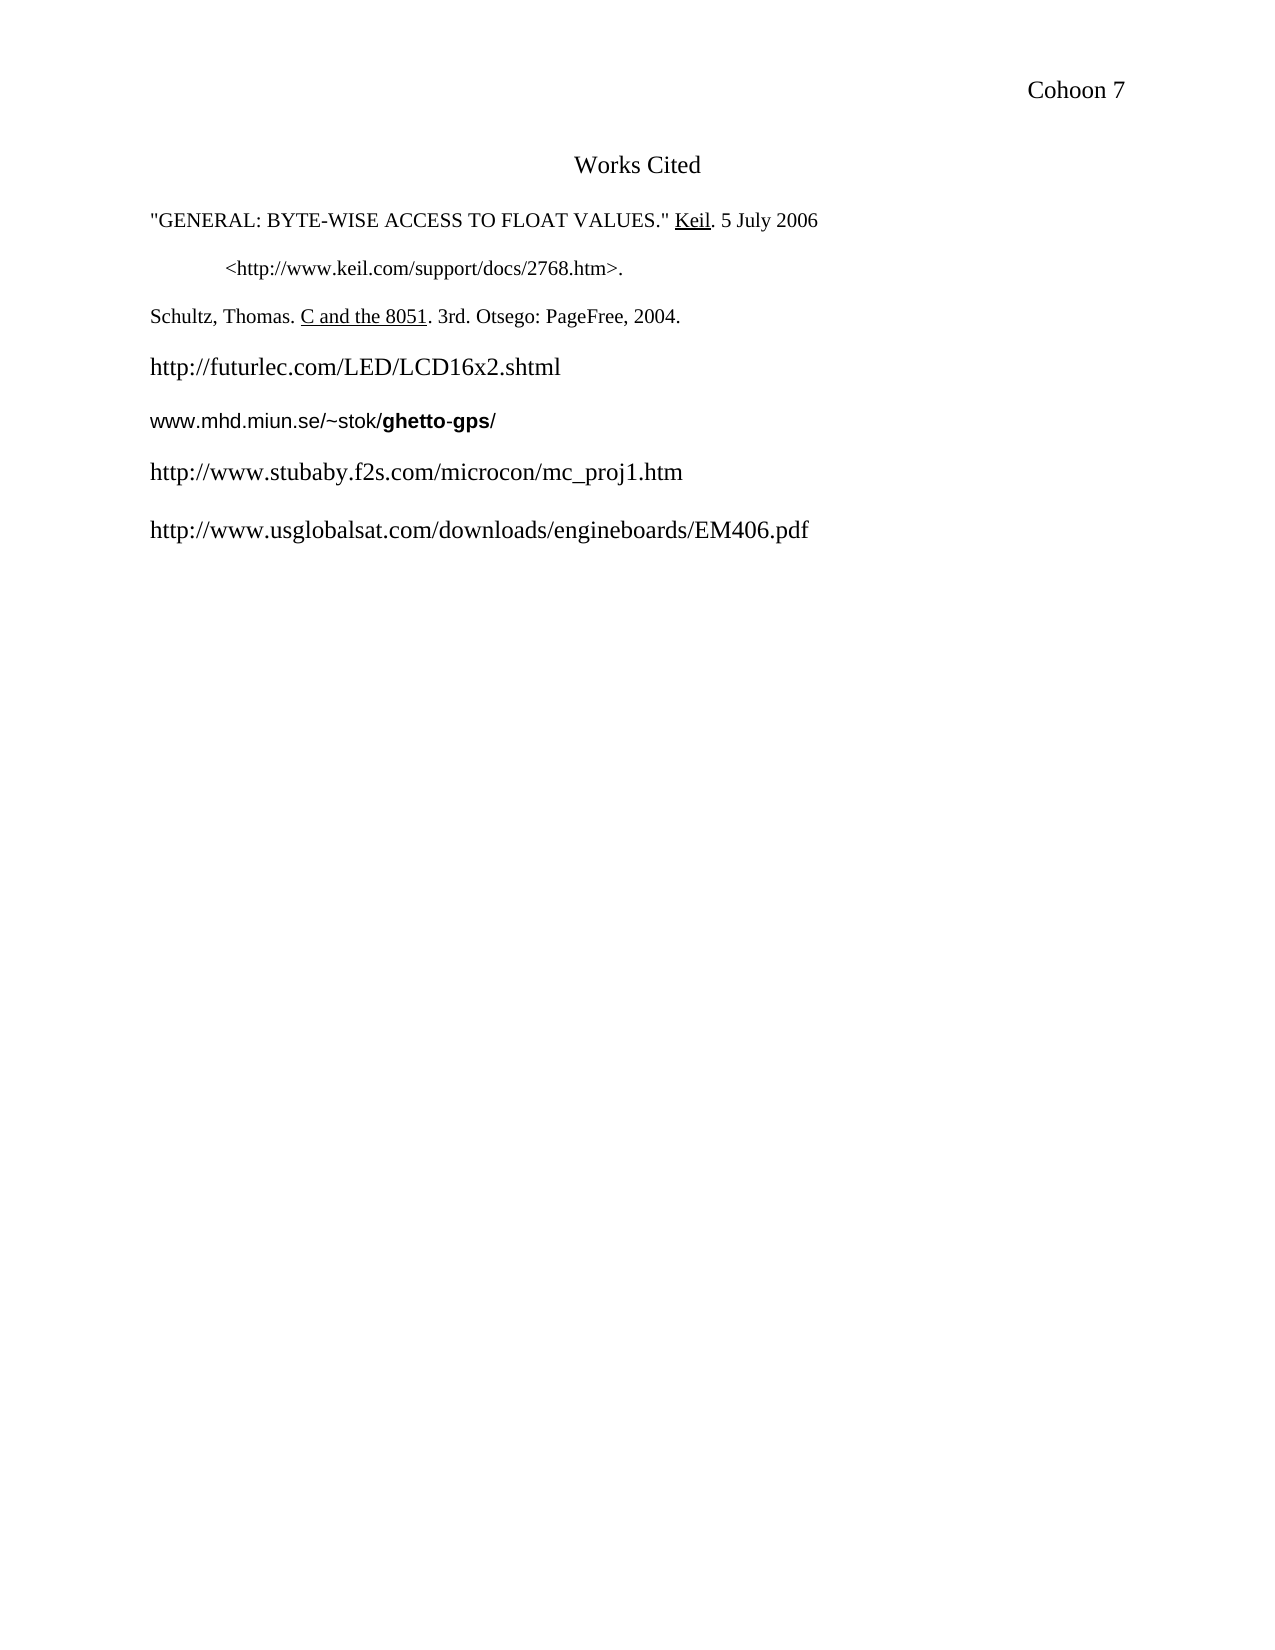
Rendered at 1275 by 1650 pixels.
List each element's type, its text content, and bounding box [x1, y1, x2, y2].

text http://futurlec.com/LED/LCD16x2.shtml [150, 352, 1125, 381]
text Works Cited [150, 150, 1125, 179]
text Schultz, Thomas. C and the 8051. 3rd. Otsego: PageFree, 2004. [150, 304, 1125, 328]
text www.mhd.miun.se/~stok/ghetto-gps/ [150, 409, 1125, 433]
text "GENERAL: BYTE-WISE ACCESS TO FLOAT VALUES." Keil. 5 July 2006 <http://www.keil.com/support/docs/2768.htm>. [150, 207, 1125, 280]
text http://www.stubaby.f2s.com/microcon/mc_proj1.htm [150, 457, 1125, 486]
text http://www.usglobalsat.com/downloads/engineboards/EM406.pdf [150, 515, 1125, 543]
